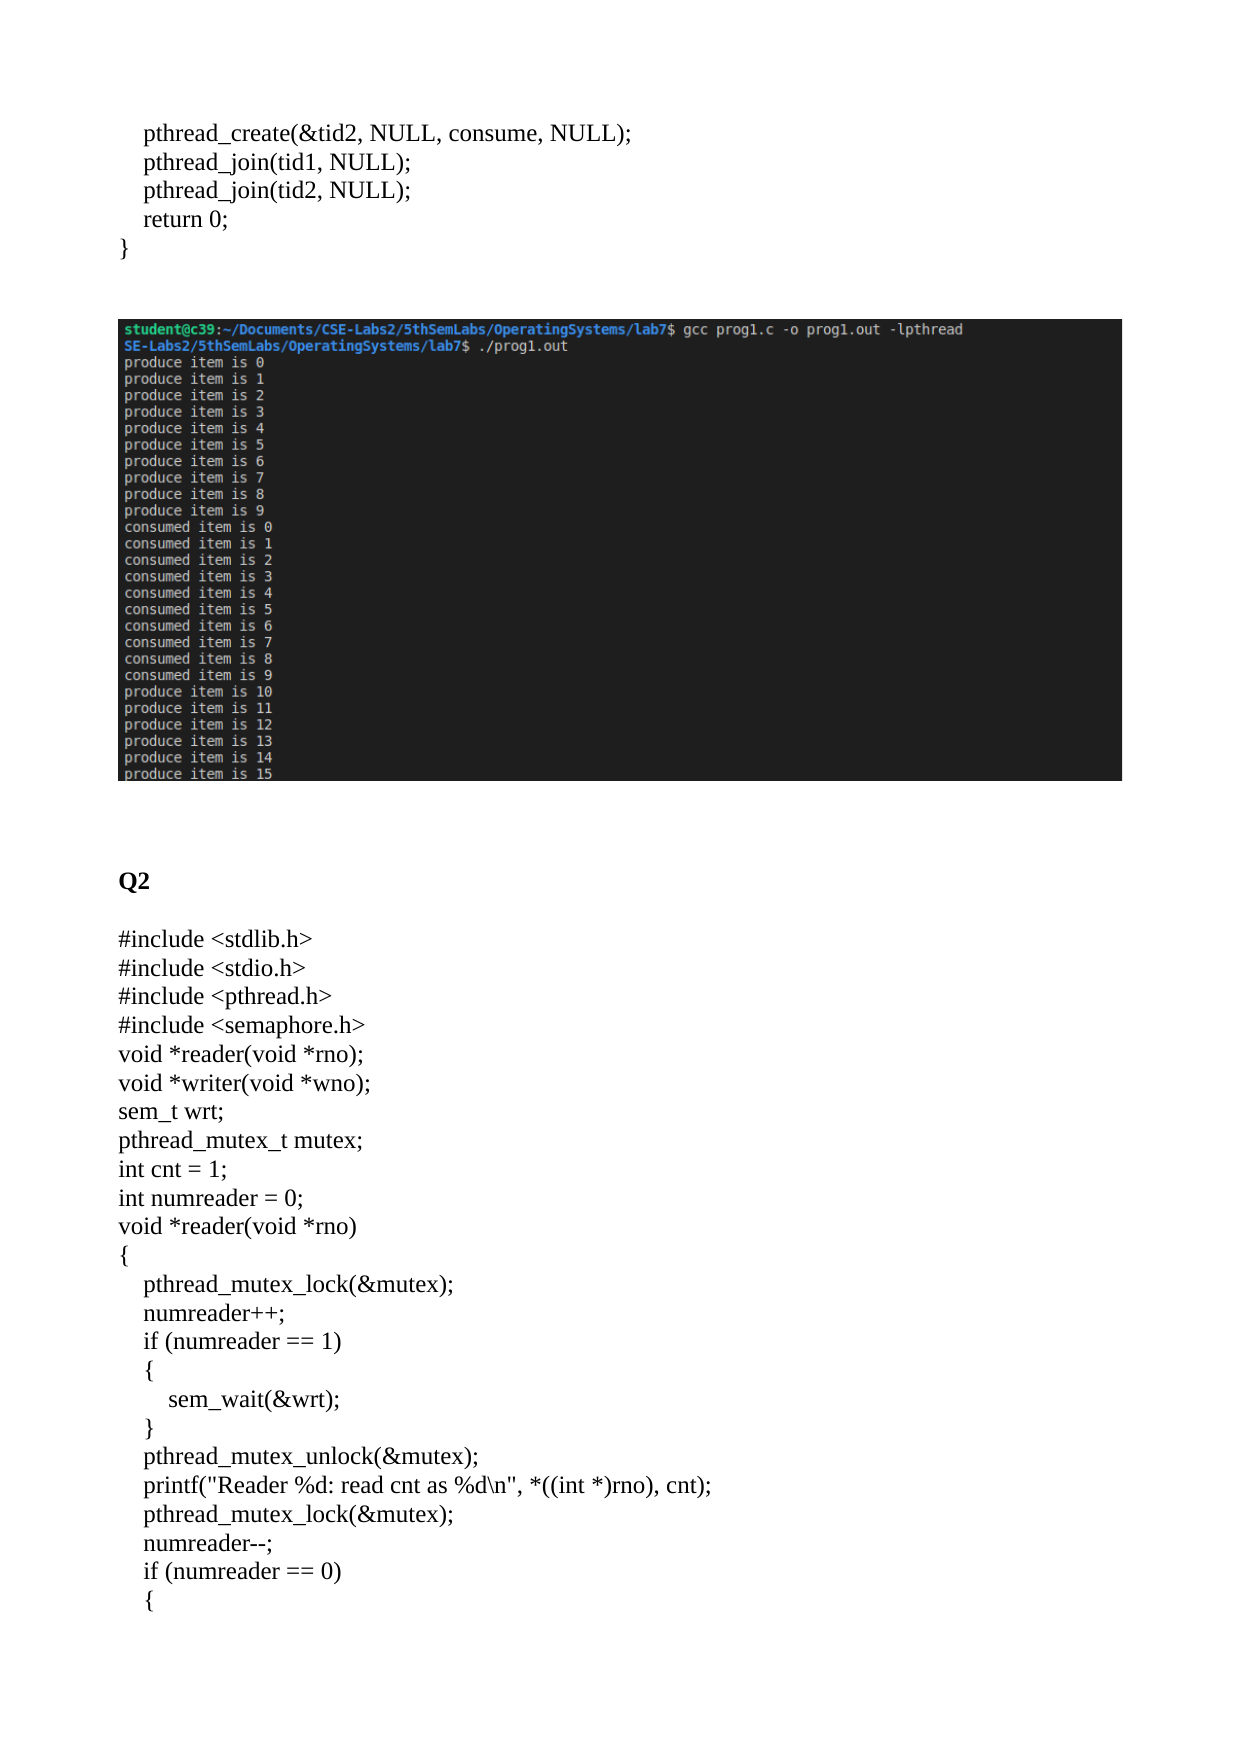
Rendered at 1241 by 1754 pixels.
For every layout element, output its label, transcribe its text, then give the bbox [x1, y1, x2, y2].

text pthread_mutex_unlock(&mutex); [118, 1441, 1122, 1470]
text int numreader = 0; [118, 1183, 1122, 1211]
text numreader++; [118, 1298, 1122, 1326]
text #include <pthread.h> [118, 981, 1122, 1010]
text #include <stdio.h> [118, 953, 1122, 981]
text printf("Reader %d: read cnt as %d\n", *((int *)rno), cnt); [118, 1470, 1122, 1499]
text void *reader(void *rno) [118, 1211, 1122, 1240]
text pthread_join(tid1, NULL); [118, 147, 1122, 176]
text return 0; [118, 204, 1122, 233]
text } [118, 233, 1122, 262]
text numreader--; [118, 1528, 1122, 1556]
text int cnt = 1; [118, 1154, 1122, 1183]
text Q2 [118, 866, 1122, 895]
text void *writer(void *wno); [118, 1068, 1122, 1096]
text #include <semaphore.h> [118, 1010, 1122, 1039]
text pthread_mutex_lock(&mutex); [118, 1499, 1122, 1528]
text void *reader(void *rno); [118, 1039, 1122, 1068]
text sem_wait(&wrt); [118, 1384, 1122, 1413]
text #include <stdlib.h> [118, 924, 1122, 953]
text if (numreader == 1) [118, 1326, 1122, 1355]
text pthread_mutex_t mutex; [118, 1125, 1122, 1154]
text pthread_mutex_lock(&mutex); [118, 1269, 1122, 1298]
text { [118, 1240, 1122, 1269]
picture [118, 319, 1123, 781]
text if (numreader == 0) [118, 1556, 1122, 1585]
text sem_t wrt; [118, 1096, 1122, 1125]
text pthread_create(&tid2, NULL, consume, NULL); [118, 118, 1122, 147]
text { [118, 1355, 1122, 1384]
text } [118, 1413, 1122, 1441]
text pthread_join(tid2, NULL); [118, 176, 1122, 204]
text { [118, 1585, 1122, 1614]
